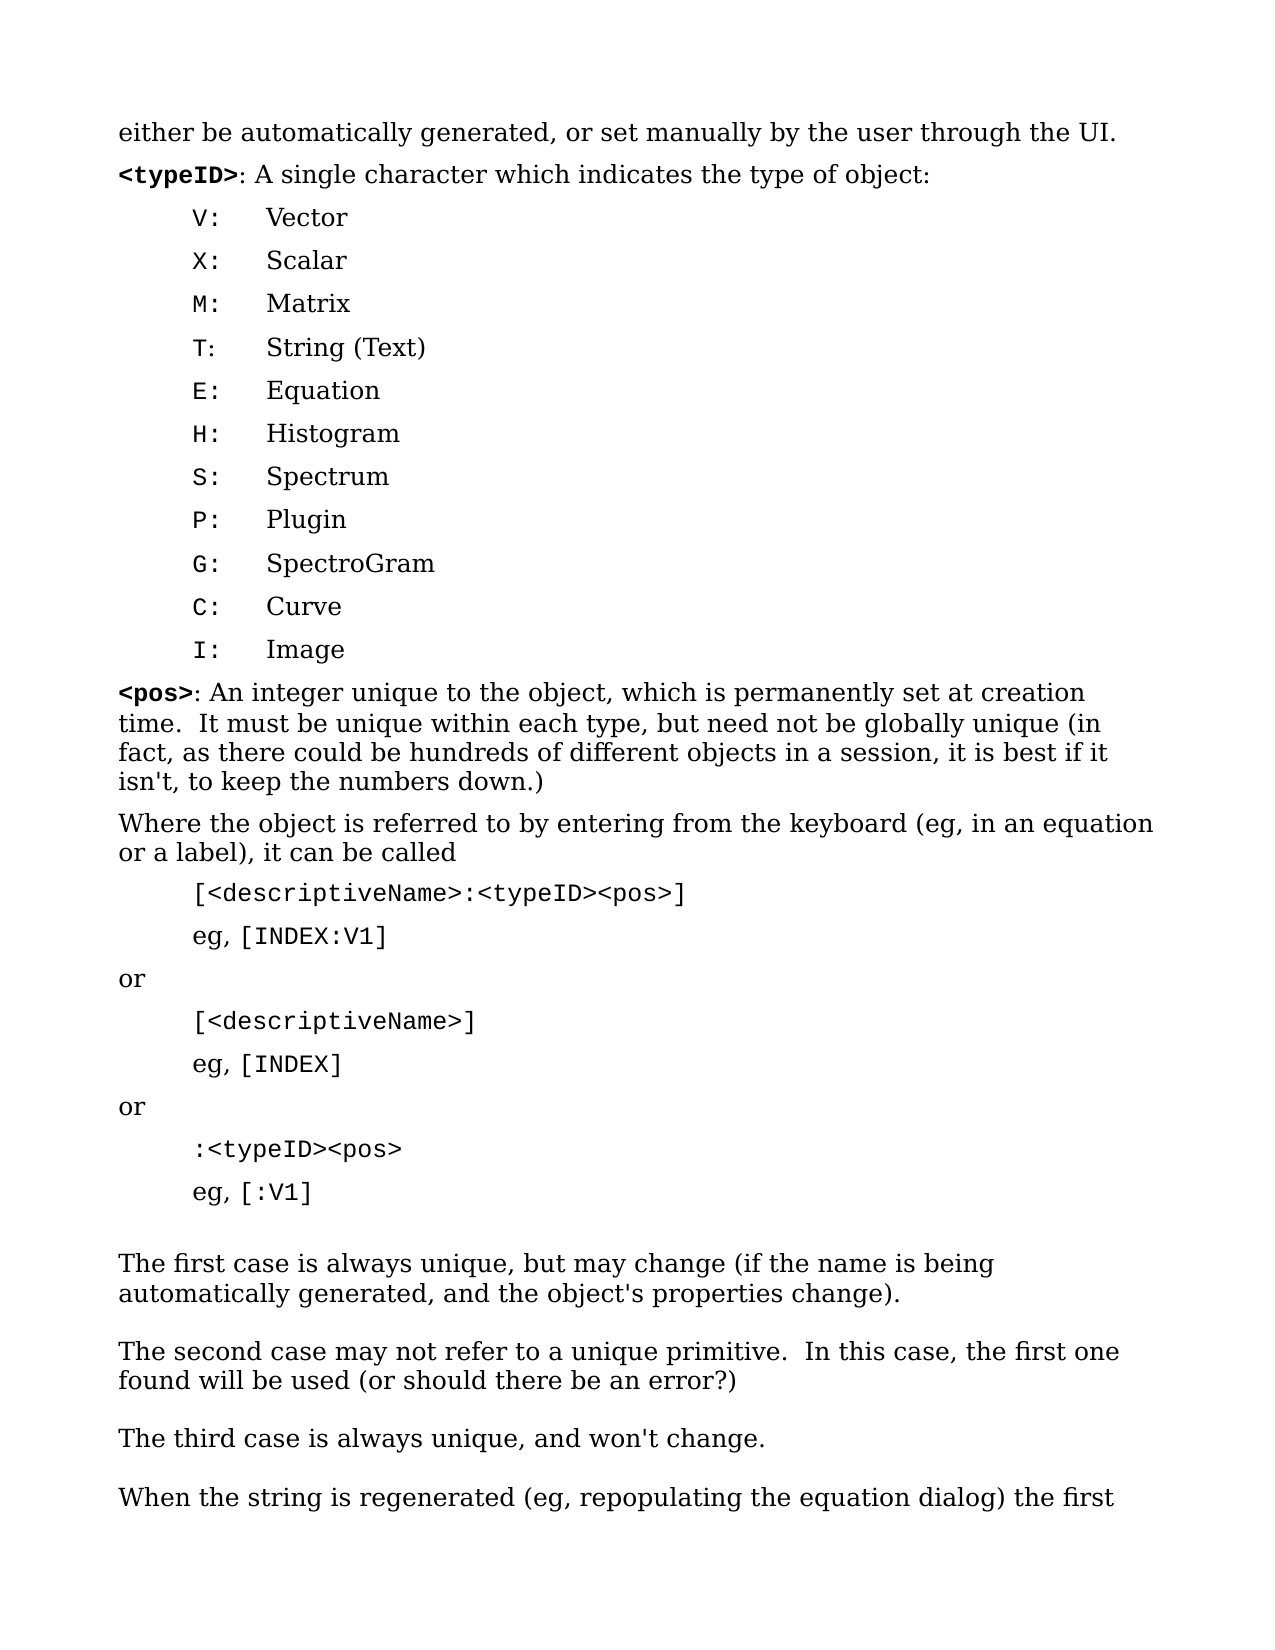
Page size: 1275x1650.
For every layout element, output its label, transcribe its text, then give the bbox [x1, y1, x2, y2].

text [<descriptiveName>:<typeID><pos>] [118, 880, 1157, 908]
text I: Image [118, 635, 1157, 666]
text The third case is always unique, and won't change. [118, 1424, 1157, 1454]
text The second case may not refer to a unique primitive. In this case, the first one found will be used (or should there be an error?) [118, 1337, 1157, 1395]
text E: Equation [118, 376, 1157, 407]
text :<typeID><pos> [118, 1134, 1157, 1165]
text V: Vector [118, 203, 1157, 234]
text S: Spectrum [118, 462, 1157, 493]
text eg, [INDEX] [118, 1049, 1157, 1080]
text eg, [INDEX:V1] [118, 921, 1157, 952]
text H: Histogram [118, 419, 1157, 450]
text or [118, 964, 1157, 993]
text P: Plugin [118, 506, 1157, 536]
text X: Scalar [118, 246, 1157, 277]
text <pos>: An integer unique to the object, which is permanently set at creation time. It must be unique within each type, but need not be globally unique (in fact, as there could be hundreds of different objects in a session, it is best if it isn't, to keep the numbers down.) [118, 678, 1157, 797]
text or [118, 1092, 1157, 1121]
text [<descriptiveName>] [118, 1006, 1157, 1037]
text Where the object is referred to by entering from the keyboard (eg, in an equation or a label), it can be called [118, 809, 1157, 868]
text either be automatically generated, or set manually by the user through the UI. [118, 118, 1157, 147]
text eg, [:V1] [118, 1177, 1157, 1208]
text When the string is regenerated (eg, repopulating the equation dialog) the first [118, 1483, 1157, 1512]
text <typeID>: A single character which indicates the type of object: [118, 160, 1157, 191]
text G: SpectroGram [118, 549, 1157, 579]
text C: Curve [118, 592, 1157, 623]
text T: String (Text) [118, 333, 1157, 363]
text The first case is always unique, but may change (if the name is being automatically generated, and the object's properties change). [118, 1249, 1157, 1308]
text M: Matrix [118, 289, 1157, 320]
